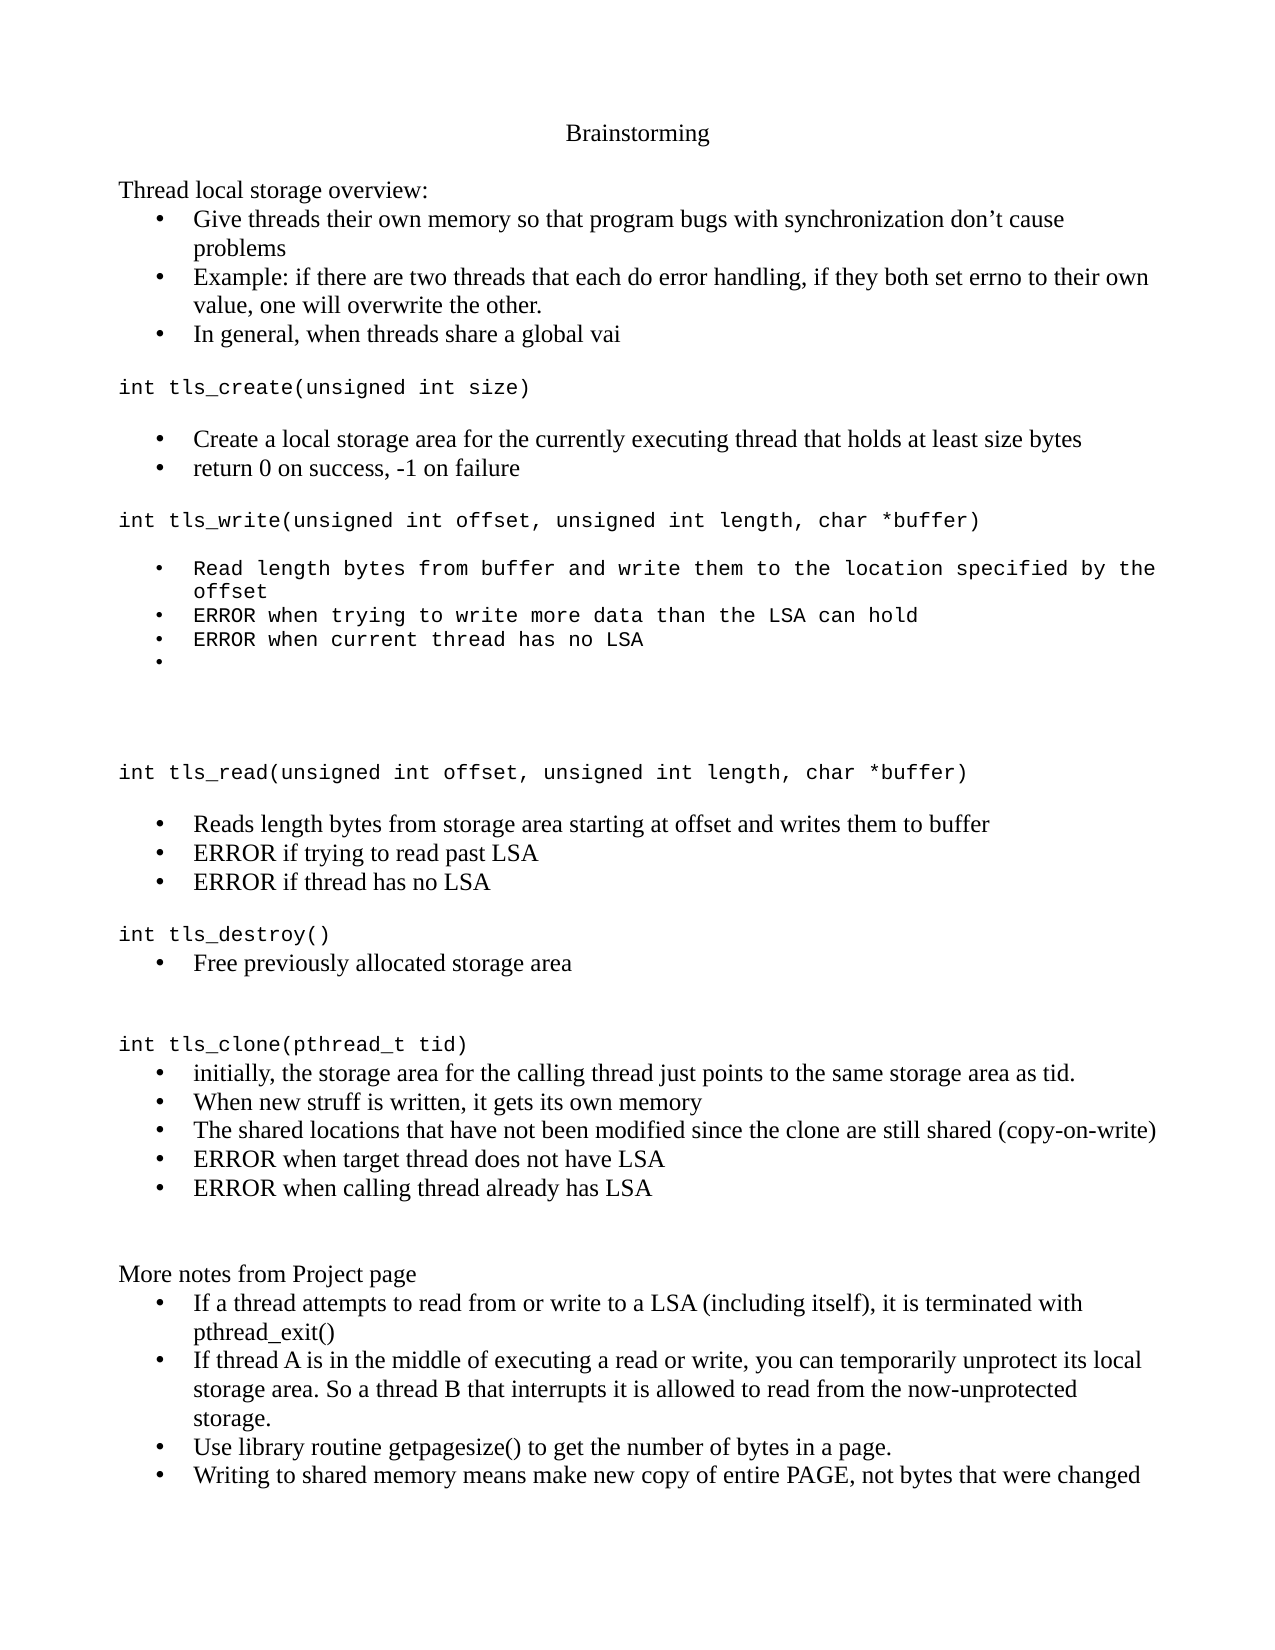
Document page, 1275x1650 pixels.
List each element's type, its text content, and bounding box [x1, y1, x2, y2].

list Give threads their own memory so that program bugs with synchronization don’t cause problems [156, 204, 1157, 262]
text int tls_destroy() [118, 924, 1157, 948]
list Use library routine getpagesize() to get the number of bytes in a page. [156, 1432, 1157, 1461]
text Brainstorming [118, 118, 1157, 147]
list return 0 on success, -1 on failure [156, 453, 1157, 482]
list Writing to shared memory means make new copy of entire PAGE, not bytes that were changed [156, 1461, 1157, 1489]
list ERROR when target thread does not have LSA [156, 1144, 1157, 1173]
list In general, when threads share a global vai [156, 319, 1157, 348]
text int tls_create(unsigned int size) [118, 377, 1157, 401]
list If a thread attempts to read from or write to a LSA (including itself), it is terminated with pthread_exit() [156, 1288, 1157, 1346]
list ERROR if thread has no LSA [156, 867, 1157, 896]
text More notes from Project page [118, 1259, 1157, 1288]
list ERROR if trying to read past LSA [156, 838, 1157, 867]
list If thread A is in the middle of executing a read or write, you can temporarily unprotect its local storage area. So a thread B that interrupts it is allowed to read from the now-unprotected storage. [156, 1346, 1157, 1432]
text int tls_write(unsigned int offset, unsigned int length, char *buffer) [118, 510, 1157, 534]
text int tls_read(unsigned int offset, unsigned int length, char *buffer) [118, 762, 1157, 786]
list Create a local storage area for the currently executing thread that holds at least size bytes [156, 424, 1157, 453]
list Reads length bytes from storage area starting at offset and writes them to buffer [156, 809, 1157, 838]
text int tls_clone(pthread_t tid) [118, 1034, 1157, 1058]
list Read length bytes from buffer and write them to the location specified by the offset [156, 558, 1157, 605]
text Thread local storage overview: [118, 176, 1157, 204]
list When new struff is written, it gets its own memory [156, 1087, 1157, 1116]
list ERROR when current thread has no LSA [156, 629, 1157, 652]
list Example: if there are two threads that each do error handling, if they both set errno to their own value, one will overwrite the other. [156, 262, 1157, 319]
list Free previously allocated storage area [156, 948, 1157, 977]
list ERROR when trying to write more data than the LSA can hold [156, 605, 1157, 629]
list initially, the storage area for the calling thread just points to the same storage area as tid. [156, 1058, 1157, 1087]
list ERROR when calling thread already has LSA [156, 1173, 1157, 1202]
list The shared locations that have not been modified since the clone are still shared (copy-on-write) [156, 1116, 1157, 1144]
